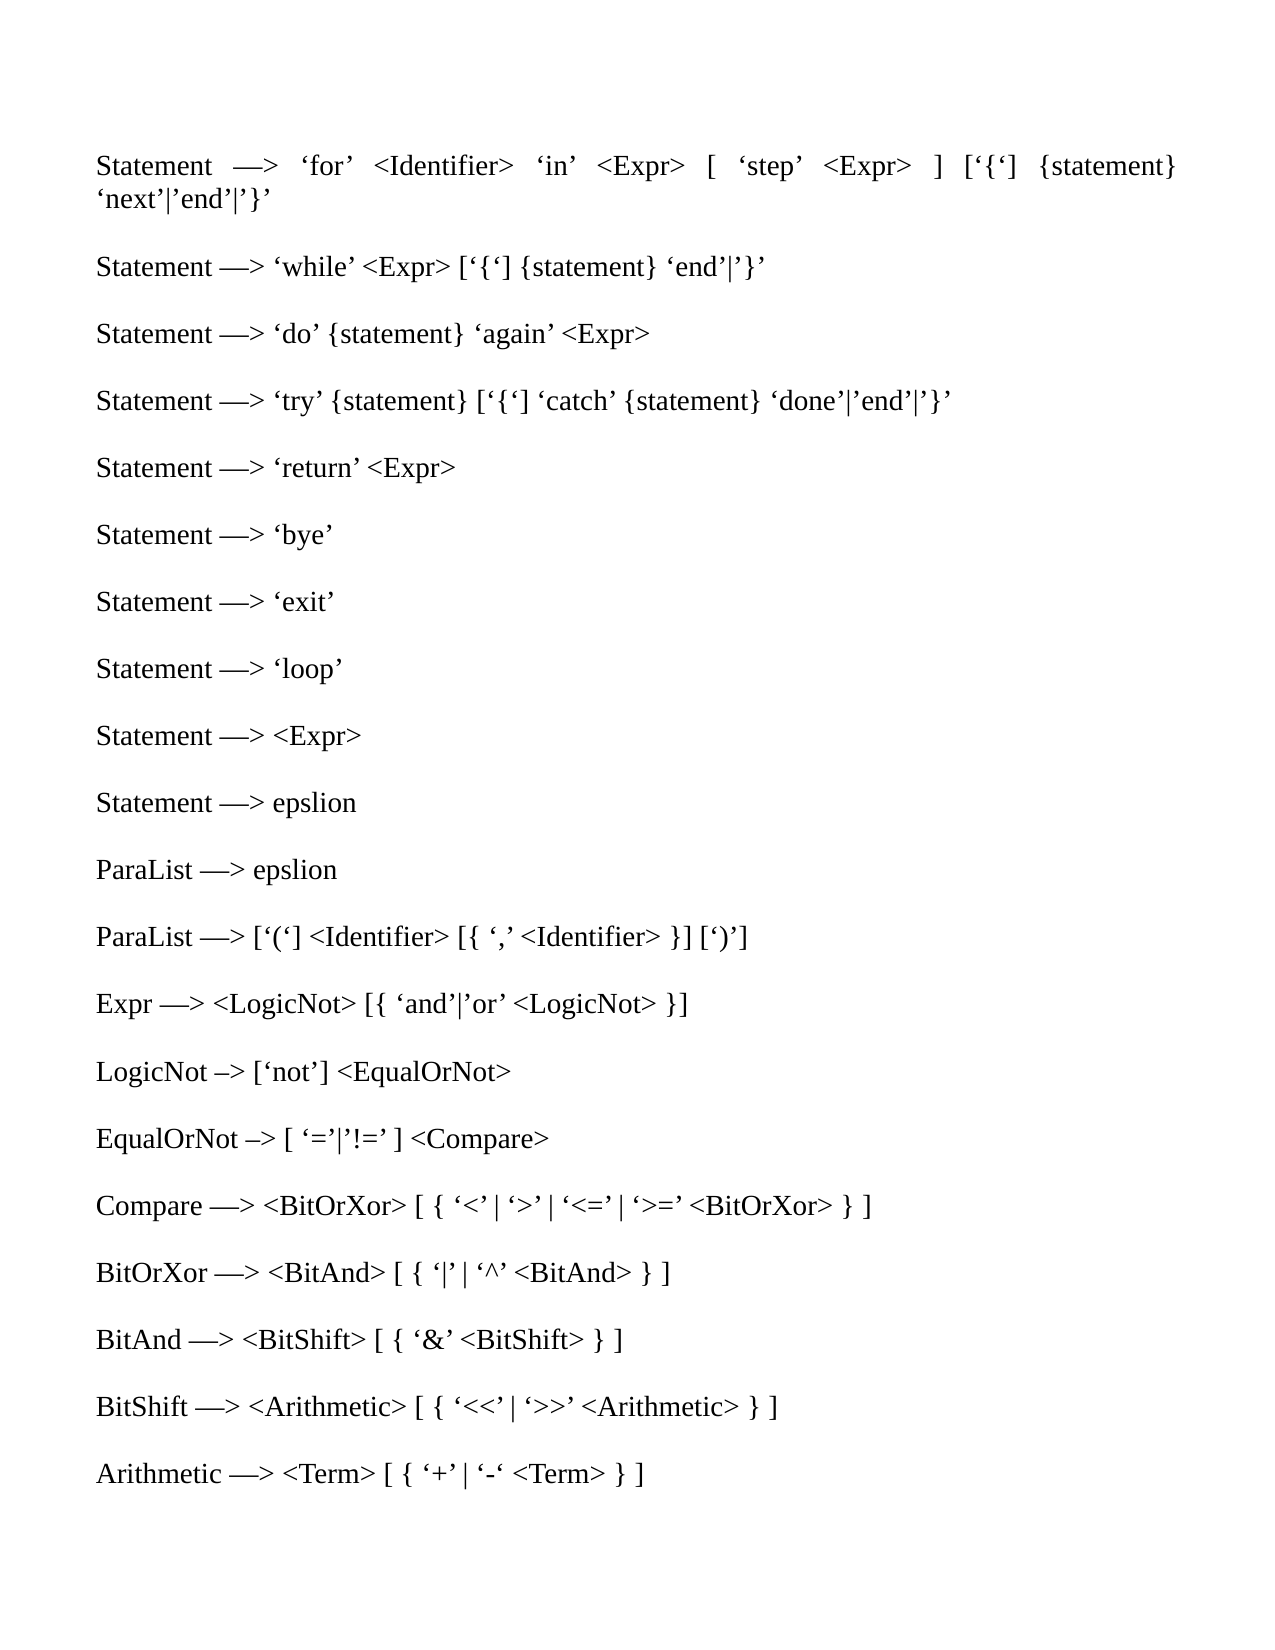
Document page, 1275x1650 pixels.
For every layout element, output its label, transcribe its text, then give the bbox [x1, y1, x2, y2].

text LogicNot –> [‘not’] <EqualOrNot> [96, 1054, 1179, 1087]
text Statement —> ‘do’ {statement} ‘again’ <Expr> [96, 316, 1179, 349]
text ParaList —> [‘(‘] <Identifier> [{ ‘,’ <Identifier> }] [‘)’] [96, 919, 1179, 953]
text BitShift —> <Arithmetic> [ { ‘<<’ | ‘>>’ <Arithmetic> } ] [96, 1389, 1179, 1423]
text Statement —> ‘while’ <Expr> [‘{‘] {statement} ‘end’|’}’ [96, 249, 1179, 282]
text ParaList —> epslion [96, 852, 1179, 886]
text Statement —> epslion [96, 785, 1179, 819]
text Statement —> ‘loop’ [96, 651, 1179, 685]
text Compare —> <BitOrXor> [ { ‘<’ | ‘>’ | ‘<=’ | ‘>=’ <BitOrXor> } ] [96, 1188, 1179, 1221]
text Statement —> ‘bye’ [96, 517, 1179, 551]
text Statement —> ‘try’ {statement} [‘{‘] ‘catch’ {statement} ‘done’|’end’|’}’ [96, 383, 1179, 416]
text Expr —> <LogicNot> [{ ‘and’|’or’ <LogicNot> }] [96, 987, 1179, 1020]
text BitAnd —> <BitShift> [ { ‘&’ <BitShift> } ] [96, 1322, 1179, 1356]
text BitOrXor —> <BitAnd> [ { ‘|’ | ‘^’ <BitAnd> } ] [96, 1255, 1179, 1288]
text Statement —> ‘return’ <Expr> [96, 450, 1179, 483]
text Statement —> ‘exit’ [96, 584, 1179, 618]
text EqualOrNot –> [ ‘=’|’!=’ ] <Compare> [96, 1121, 1179, 1154]
text Statement —> ‘for’ <Identifier> ‘in’ <Expr> [ ‘step’ <Expr> ] [‘{‘] {statement} ‘next’|’end’|’}’ [96, 148, 1179, 215]
text Arithmetic —> <Term> [ { ‘+’ | ‘-‘ <Term> } ] [96, 1456, 1179, 1490]
text Statement —> <Expr> [96, 718, 1179, 752]
